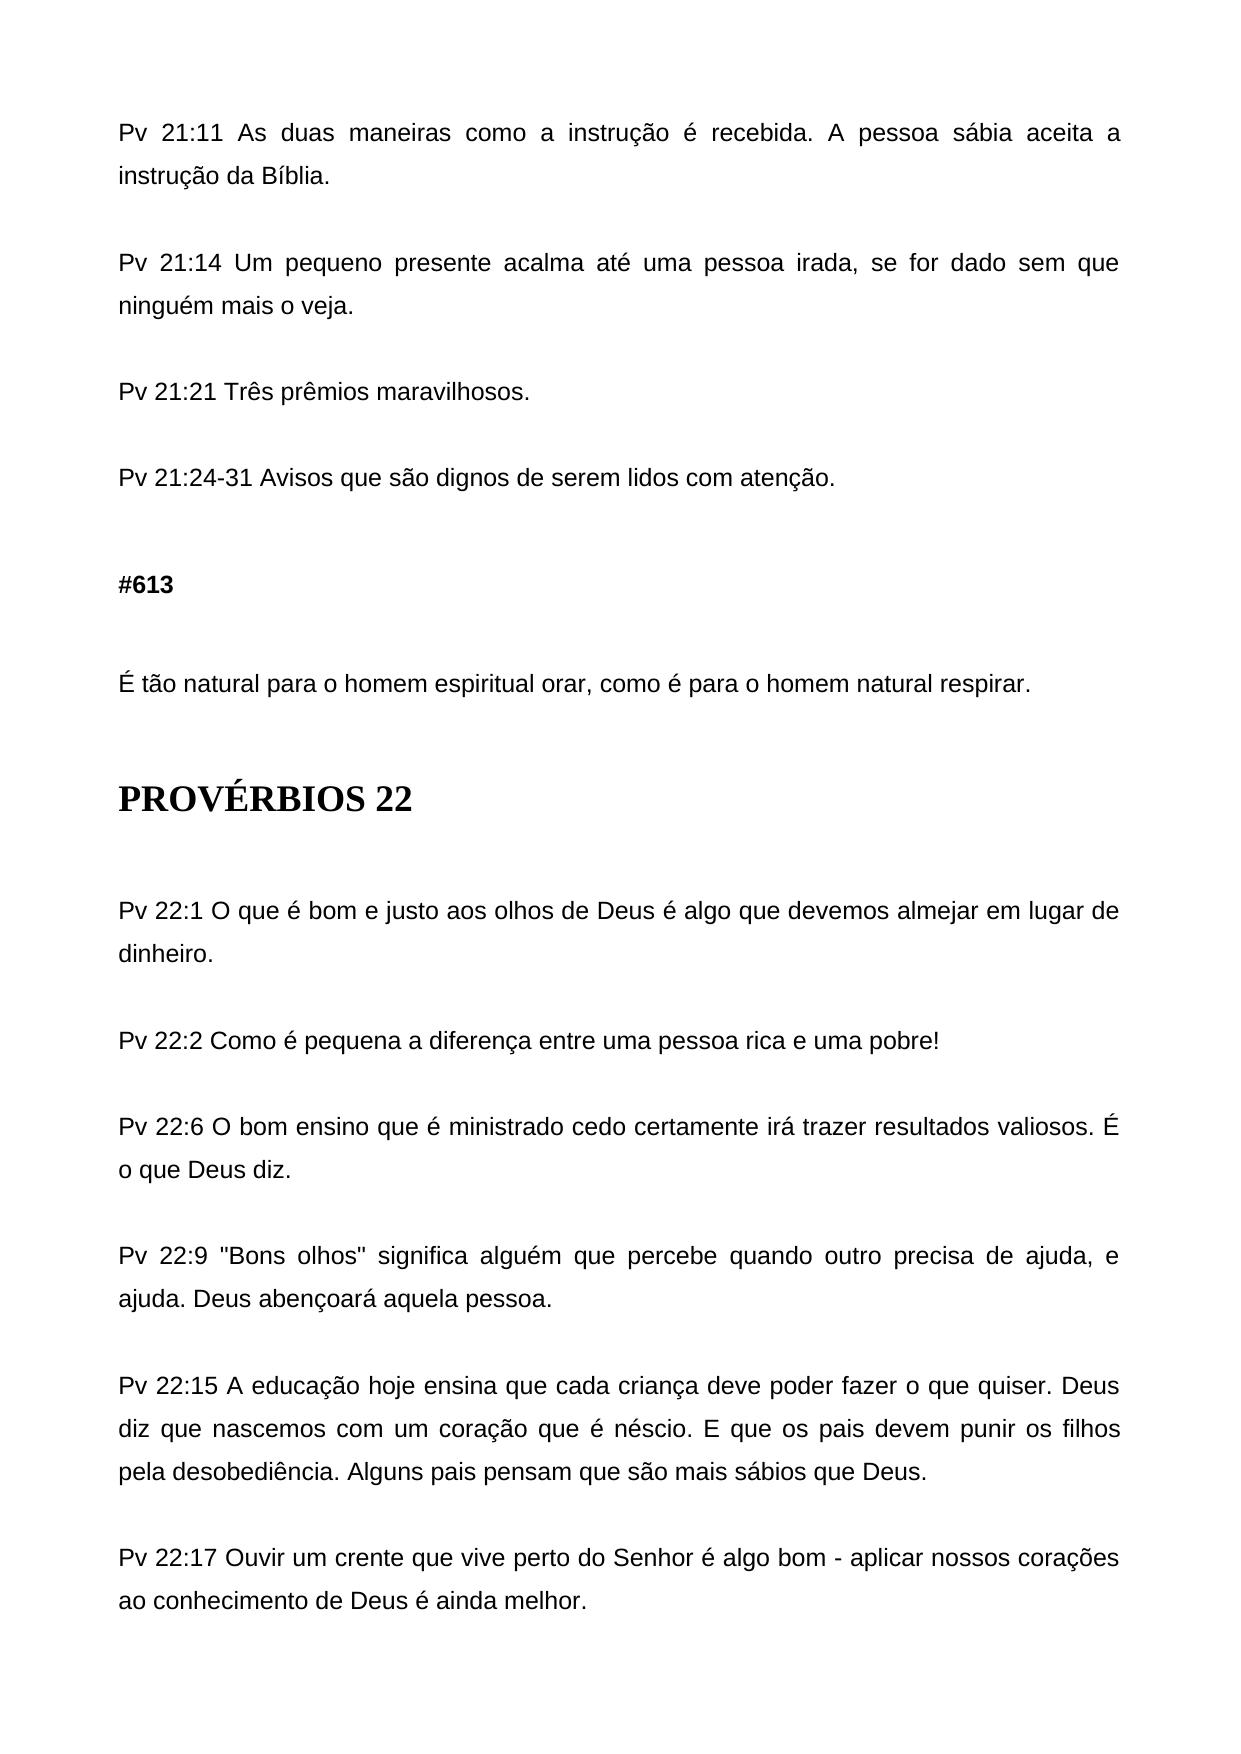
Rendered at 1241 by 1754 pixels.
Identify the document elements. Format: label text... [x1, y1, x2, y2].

text Pv 21:14 Um pequeno presente acalma até uma pessoa irada, se for dado sem que ninguém mais o veja. [118, 247, 1122, 319]
subtitle #613 [118, 570, 1122, 599]
text Pv 22:15 A educação hoje ensina que cada criança deve poder fazer o que quiser. Deus diz que nascemos com um coração que é néscio. E que os pais devem punir os filhos pela desobediência. Alguns pais pensam que são mais sábios que Deus. [118, 1371, 1122, 1486]
subtitle PROVÉRBIOS 22 [118, 776, 1122, 819]
text Pv 22:2 Como é pequena a diferença entre uma pessoa rica e uma pobre! [118, 1026, 1122, 1054]
text Pv 22:1 O que é bom e justo aos olhos de Deus é algo que devemos almejar em lugar de dinheiro. [118, 896, 1122, 968]
text Pv 21:24-31 Avisos que são dignos de serem lidos com atenção. [118, 463, 1122, 492]
text Pv 21:11 As duas maneiras como a instrução é recebida. A pessoa sábia aceita a instrução da Bíblia. [118, 118, 1122, 190]
text Pv 22:9 "Bons olhos" significa alguém que percebe quando outro precisa de ajuda, e ajuda. Deus abençoará aquela pessoa. [118, 1241, 1122, 1313]
text Pv 22:6 O bom ensino que é ministrado cedo certamente irá trazer resultados valiosos. É o que Deus diz. [118, 1112, 1122, 1184]
text Pv 22:17 Ouvir um crente que vive perto do Senhor é algo bom - aplicar nossos corações ao conhecimento de Deus é ainda melhor. [118, 1543, 1122, 1615]
text Pv 21:21 Três prêmios maravilhosos. [118, 377, 1122, 406]
text É tão natural para o homem espiritual orar, como é para o homem natural respirar. [118, 669, 1122, 698]
